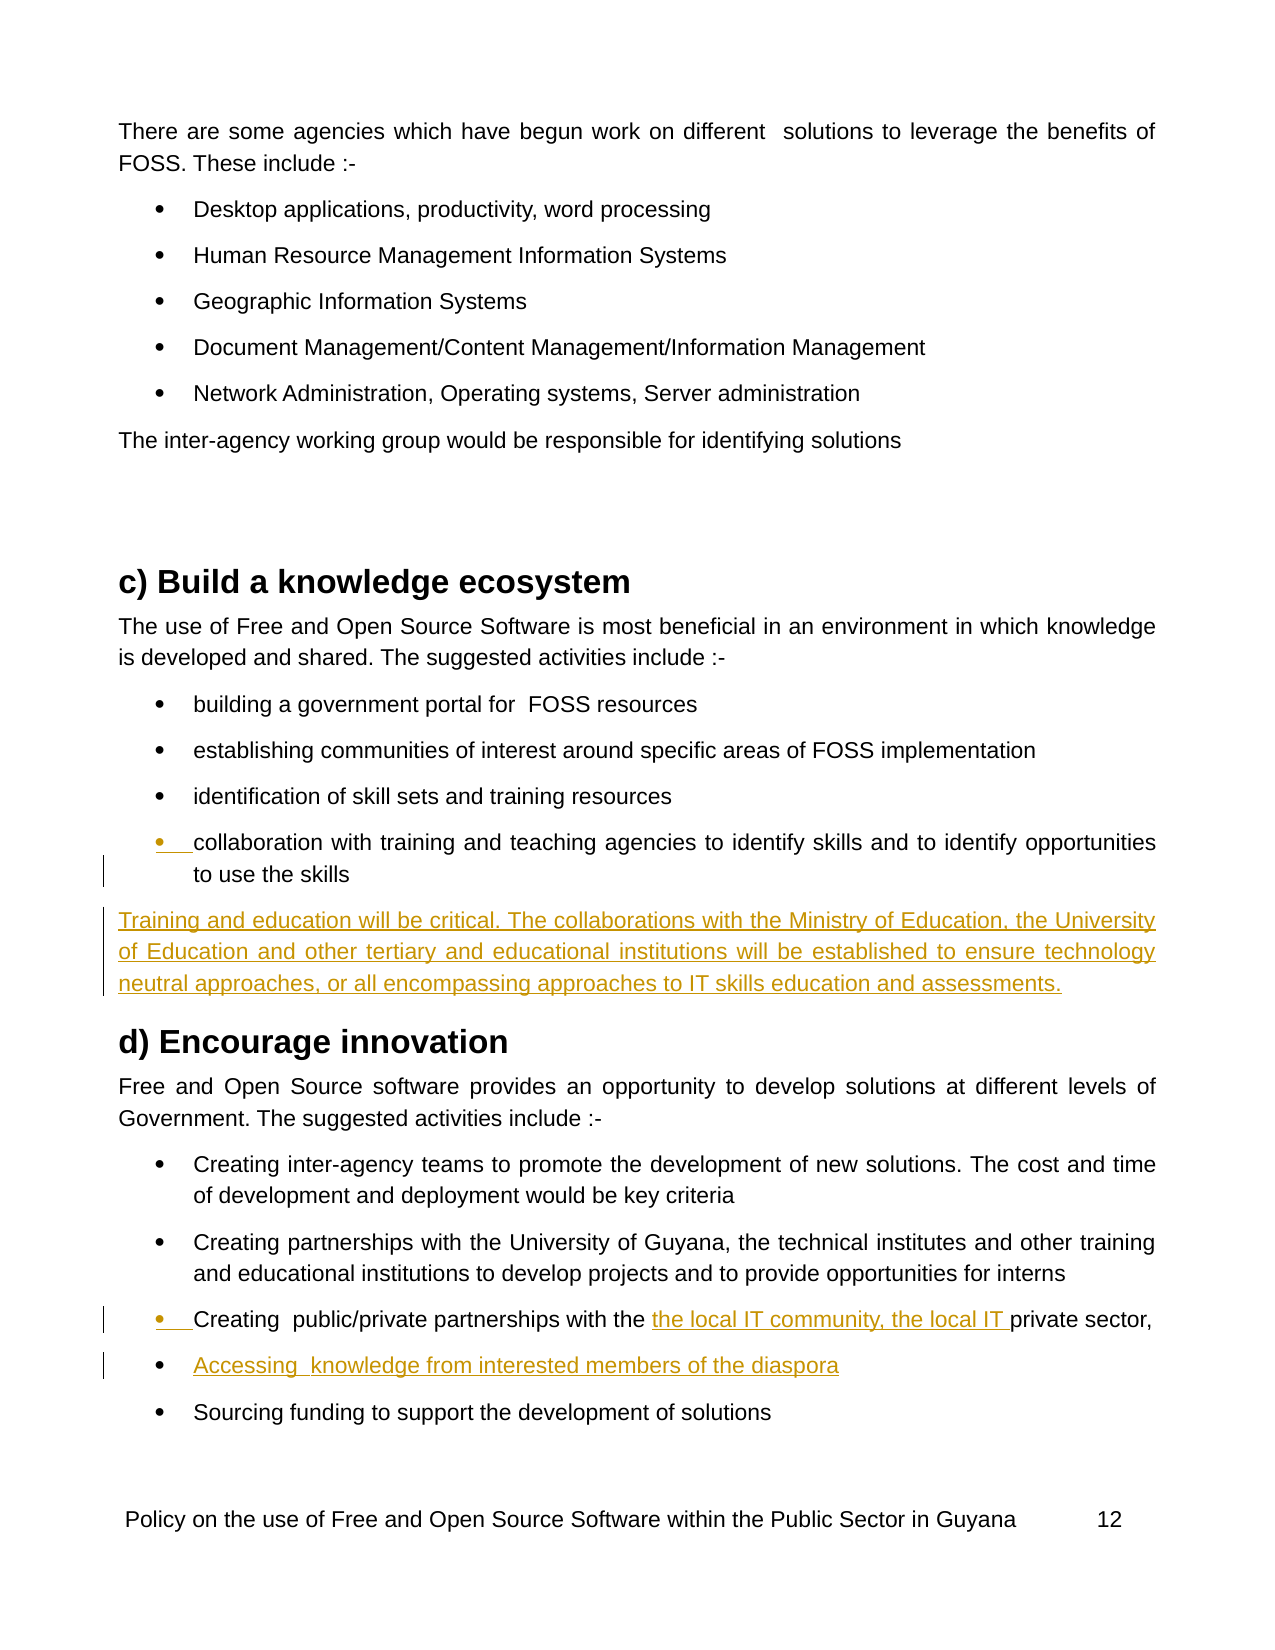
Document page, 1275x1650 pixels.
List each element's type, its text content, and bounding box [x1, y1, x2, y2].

list Geographic Information Systems [156, 288, 1157, 314]
text Free and Open Source software provides an opportunity to develop solutions at different levels of Government. The suggested activities include :- [118, 1073, 1157, 1131]
list building a government portal for FOSS resources [156, 691, 1157, 717]
list Network Administration, Operating systems, Server administration [156, 380, 1157, 407]
text There are some agencies which have begun work on different solutions to leverage the benefits of FOSS. These include :- [118, 118, 1157, 176]
text The inter-agency working group would be responsible for identifying solutions [118, 427, 1157, 453]
list Sourcing funding to support the development of solutions [156, 1398, 1157, 1425]
list Creating public/private partnerships with the the local IT community, the local IT private sector, [156, 1306, 1157, 1333]
list Human Resource Management Information Systems [156, 242, 1157, 268]
list Accessing knowledge from interested members of the diaspora [156, 1352, 1157, 1379]
list identification of skill sets and training resources [156, 783, 1157, 809]
list Creating inter-agency teams to promote the development of new solutions. The cost and time of development and deployment would be key criteria [156, 1151, 1157, 1209]
text The use of Free and Open Source Software is most beneficial in an environment in which knowledge is developed and shared. The suggested activities include :- [118, 613, 1157, 671]
list Desktop applications, productivity, word processing [156, 196, 1157, 222]
list collaboration with training and teaching agencies to identify skills and to identify opportunities to use the skills [156, 829, 1157, 887]
text Training and education will be critical. The collaborations with the Ministry of Education, the University of Education and other tertiary and educational institutions will be established to ensure technology neutral approaches, or all encompassing approaches to IT skills education and assessments. [118, 907, 1157, 996]
list Creating partnerships with the University of Guyana, the technical institutes and other training and educational institutions to develop projects and to provide opportunities for interns [156, 1228, 1157, 1286]
subtitle d) Encourage innovation [118, 1022, 1157, 1061]
list establishing communities of interest around specific areas of FOSS implementation [156, 737, 1157, 763]
list Document Management/Content Management/Information Management [156, 334, 1157, 361]
subtitle c) Build a knowledge ecosystem [118, 562, 1157, 600]
